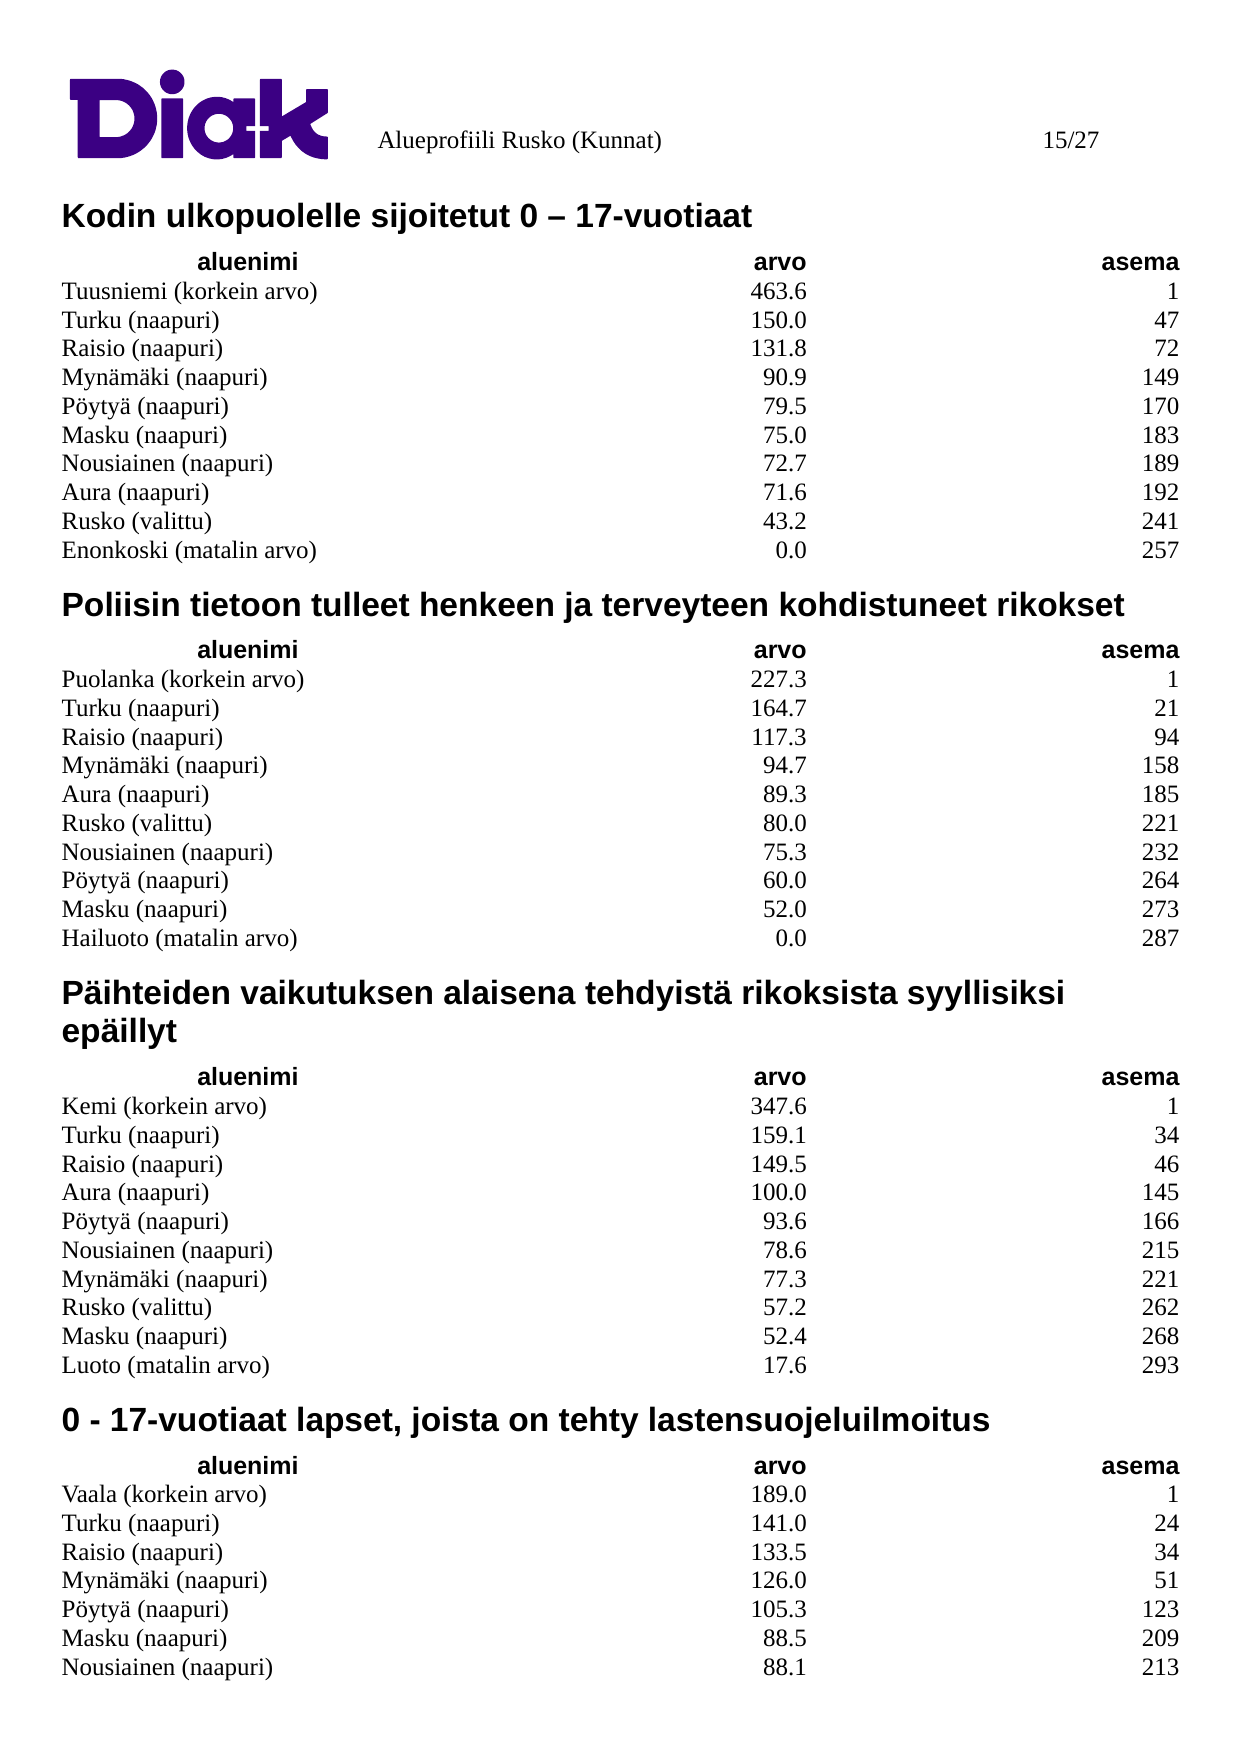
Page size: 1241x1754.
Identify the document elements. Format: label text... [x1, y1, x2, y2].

table_cell 149 [806, 362, 1179, 391]
table_cell 1 [806, 1091, 1179, 1120]
table_cell 145 [806, 1178, 1179, 1206]
table_header asema [806, 1063, 1179, 1091]
table_cell 126.0 [434, 1566, 806, 1594]
table_cell 192 [806, 477, 1179, 506]
table_cell Aura (naapuri) [61, 779, 434, 808]
table_cell Pöytyä (naapuri) [61, 866, 434, 894]
table_cell 93.6 [434, 1206, 806, 1235]
table_cell 52.0 [434, 894, 806, 923]
table_cell 158 [806, 751, 1179, 779]
table_cell 43.2 [434, 506, 806, 535]
table_cell 94.7 [434, 751, 806, 779]
table_cell Nousiainen (naapuri) [61, 1235, 434, 1264]
table_cell 1 [806, 276, 1179, 305]
table_cell Rusko (valittu) [61, 506, 434, 535]
table_cell 273 [806, 894, 1179, 923]
table_header aluenimi [61, 636, 434, 664]
table_cell 60.0 [434, 866, 806, 894]
table_cell 150.0 [434, 305, 806, 333]
table_cell Nousiainen (naapuri) [61, 449, 434, 477]
table_cell Raisio (naapuri) [61, 1149, 434, 1177]
table_cell Kemi (korkein arvo) [61, 1091, 434, 1120]
table_header asema [806, 636, 1179, 664]
table_cell 80.0 [434, 808, 806, 837]
table_cell 52.4 [434, 1321, 806, 1350]
subtitle Kodin ulkopuolelle sijoitetut 0 – 17-vuotiaat [61, 196, 1179, 235]
table_cell 88.5 [434, 1623, 806, 1652]
table_cell Nousiainen (naapuri) [61, 837, 434, 866]
table_cell 1 [806, 1479, 1179, 1508]
table_cell 185 [806, 779, 1179, 808]
table_cell Tuusniemi (korkein arvo) [61, 276, 434, 305]
table_cell 100.0 [434, 1178, 806, 1206]
table_cell 90.9 [434, 362, 806, 391]
table_cell 463.6 [434, 276, 806, 305]
table_cell 268 [806, 1321, 1179, 1350]
subtitle 0 - 17-vuotiaat lapset, joista on tehty lastensuojeluilmoitus [61, 1399, 1179, 1438]
table_cell Mynämäki (naapuri) [61, 362, 434, 391]
table_cell 94 [806, 722, 1179, 751]
table_cell Nousiainen (naapuri) [61, 1652, 434, 1681]
table_header arvo [434, 1451, 806, 1479]
table_cell 287 [806, 923, 1179, 952]
table_cell Raisio (naapuri) [61, 722, 434, 751]
subtitle Päihteiden vaikutuksen alaisena tehdyistä rikoksista syyllisiksi epäillyt [61, 973, 1179, 1050]
table_header arvo [434, 247, 806, 276]
table_cell 34 [806, 1537, 1179, 1566]
table_header asema [806, 1451, 1179, 1479]
table_cell 34 [806, 1120, 1179, 1149]
table_cell Aura (naapuri) [61, 477, 434, 506]
table_cell 257 [806, 535, 1179, 563]
table_cell 262 [806, 1293, 1179, 1321]
table_cell 78.6 [434, 1235, 806, 1264]
table_header aluenimi [61, 1451, 434, 1479]
table_cell 227.3 [434, 664, 806, 693]
table_cell 24 [806, 1508, 1179, 1537]
table_cell 221 [806, 1264, 1179, 1292]
table_cell 51 [806, 1566, 1179, 1594]
subtitle Poliisin tietoon tulleet henkeen ja terveyteen kohdistuneet rikokset [61, 584, 1179, 623]
table_cell 133.5 [434, 1537, 806, 1566]
table_cell Pöytyä (naapuri) [61, 391, 434, 420]
table_cell 57.2 [434, 1293, 806, 1321]
table_cell 241 [806, 506, 1179, 535]
table_cell 264 [806, 866, 1179, 894]
table_cell Enonkoski (matalin arvo) [61, 535, 434, 563]
table_cell 0.0 [434, 535, 806, 563]
table_cell 117.3 [434, 722, 806, 751]
table_cell 88.1 [434, 1652, 806, 1681]
table_cell 164.7 [434, 693, 806, 722]
table_cell Masku (naapuri) [61, 1623, 434, 1652]
table_cell Pöytyä (naapuri) [61, 1594, 434, 1623]
table_cell 47 [806, 305, 1179, 333]
table_cell 1 [806, 664, 1179, 693]
table_cell Aura (naapuri) [61, 1178, 434, 1206]
table_header asema [806, 247, 1179, 276]
table_cell 77.3 [434, 1264, 806, 1292]
table_cell 79.5 [434, 391, 806, 420]
table_cell Luoto (matalin arvo) [61, 1350, 434, 1379]
table_cell 71.6 [434, 477, 806, 506]
table_cell Hailuoto (matalin arvo) [61, 923, 434, 952]
table_cell 232 [806, 837, 1179, 866]
table_cell 105.3 [434, 1594, 806, 1623]
table_cell 75.0 [434, 420, 806, 448]
table_cell Pöytyä (naapuri) [61, 1206, 434, 1235]
table_cell 166 [806, 1206, 1179, 1235]
table_cell Puolanka (korkein arvo) [61, 664, 434, 693]
table_cell Turku (naapuri) [61, 693, 434, 722]
table_cell 0.0 [434, 923, 806, 952]
table_cell 183 [806, 420, 1179, 448]
table_header aluenimi [61, 1063, 434, 1091]
table_cell Masku (naapuri) [61, 894, 434, 923]
table_cell Turku (naapuri) [61, 305, 434, 333]
table_cell Vaala (korkein arvo) [61, 1479, 434, 1508]
table_cell Masku (naapuri) [61, 1321, 434, 1350]
table_cell Rusko (valittu) [61, 808, 434, 837]
table_cell Raisio (naapuri) [61, 334, 434, 362]
table_cell 72 [806, 334, 1179, 362]
table_cell Turku (naapuri) [61, 1508, 434, 1537]
table_cell 159.1 [434, 1120, 806, 1149]
table_cell 293 [806, 1350, 1179, 1379]
table_cell 170 [806, 391, 1179, 420]
table_cell 89.3 [434, 779, 806, 808]
table_cell 17.6 [434, 1350, 806, 1379]
table_cell 141.0 [434, 1508, 806, 1537]
table_cell Turku (naapuri) [61, 1120, 434, 1149]
table_cell 72.7 [434, 449, 806, 477]
table_header aluenimi [61, 247, 434, 276]
table_cell 221 [806, 808, 1179, 837]
table_header arvo [434, 1063, 806, 1091]
table_cell 21 [806, 693, 1179, 722]
table_cell Mynämäki (naapuri) [61, 1566, 434, 1594]
table_cell 131.8 [434, 334, 806, 362]
table_cell 213 [806, 1652, 1179, 1681]
table_cell Raisio (naapuri) [61, 1537, 434, 1566]
table_cell 189 [806, 449, 1179, 477]
table_cell Masku (naapuri) [61, 420, 434, 448]
table_cell 209 [806, 1623, 1179, 1652]
table_cell 123 [806, 1594, 1179, 1623]
table_cell 347.6 [434, 1091, 806, 1120]
table_cell Rusko (valittu) [61, 1293, 434, 1321]
table_cell Mynämäki (naapuri) [61, 1264, 434, 1292]
table_cell 149.5 [434, 1149, 806, 1177]
table_cell 215 [806, 1235, 1179, 1264]
table_cell 46 [806, 1149, 1179, 1177]
table_cell 189.0 [434, 1479, 806, 1508]
table_cell Mynämäki (naapuri) [61, 751, 434, 779]
table_cell 75.3 [434, 837, 806, 866]
table_header arvo [434, 636, 806, 664]
